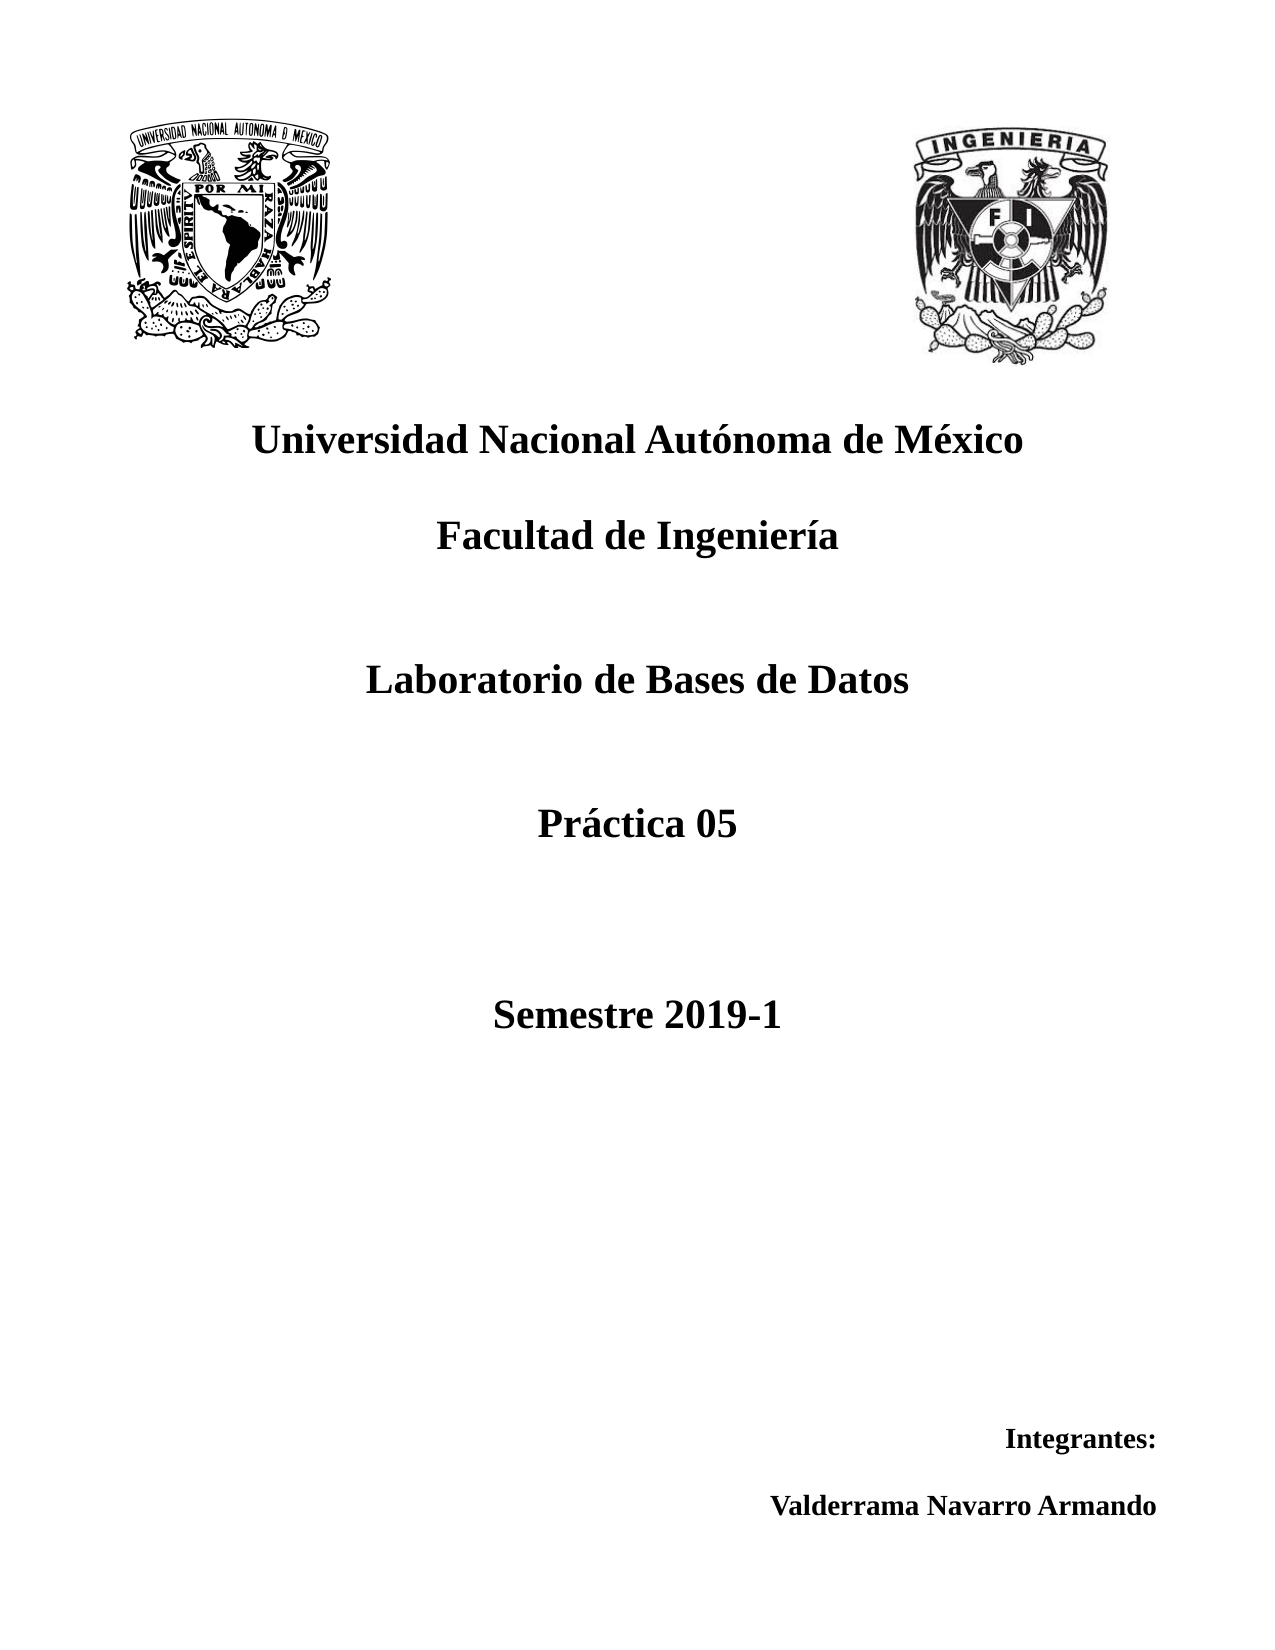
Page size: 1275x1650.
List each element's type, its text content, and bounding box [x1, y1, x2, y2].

text Semestre 2019-1 [118, 990, 1157, 1038]
text Práctica 05 [118, 798, 1157, 846]
text Valderrama Navarro Armando [118, 1488, 1157, 1522]
text Laboratorio de Bases de Datos [118, 654, 1157, 702]
picture [906, 118, 1116, 367]
text Universidad Nacional Autónoma de México [118, 415, 1157, 463]
picture [127, 118, 331, 348]
text Integrantes: [118, 1421, 1157, 1454]
text Facultad de Ingeniería [118, 511, 1157, 558]
